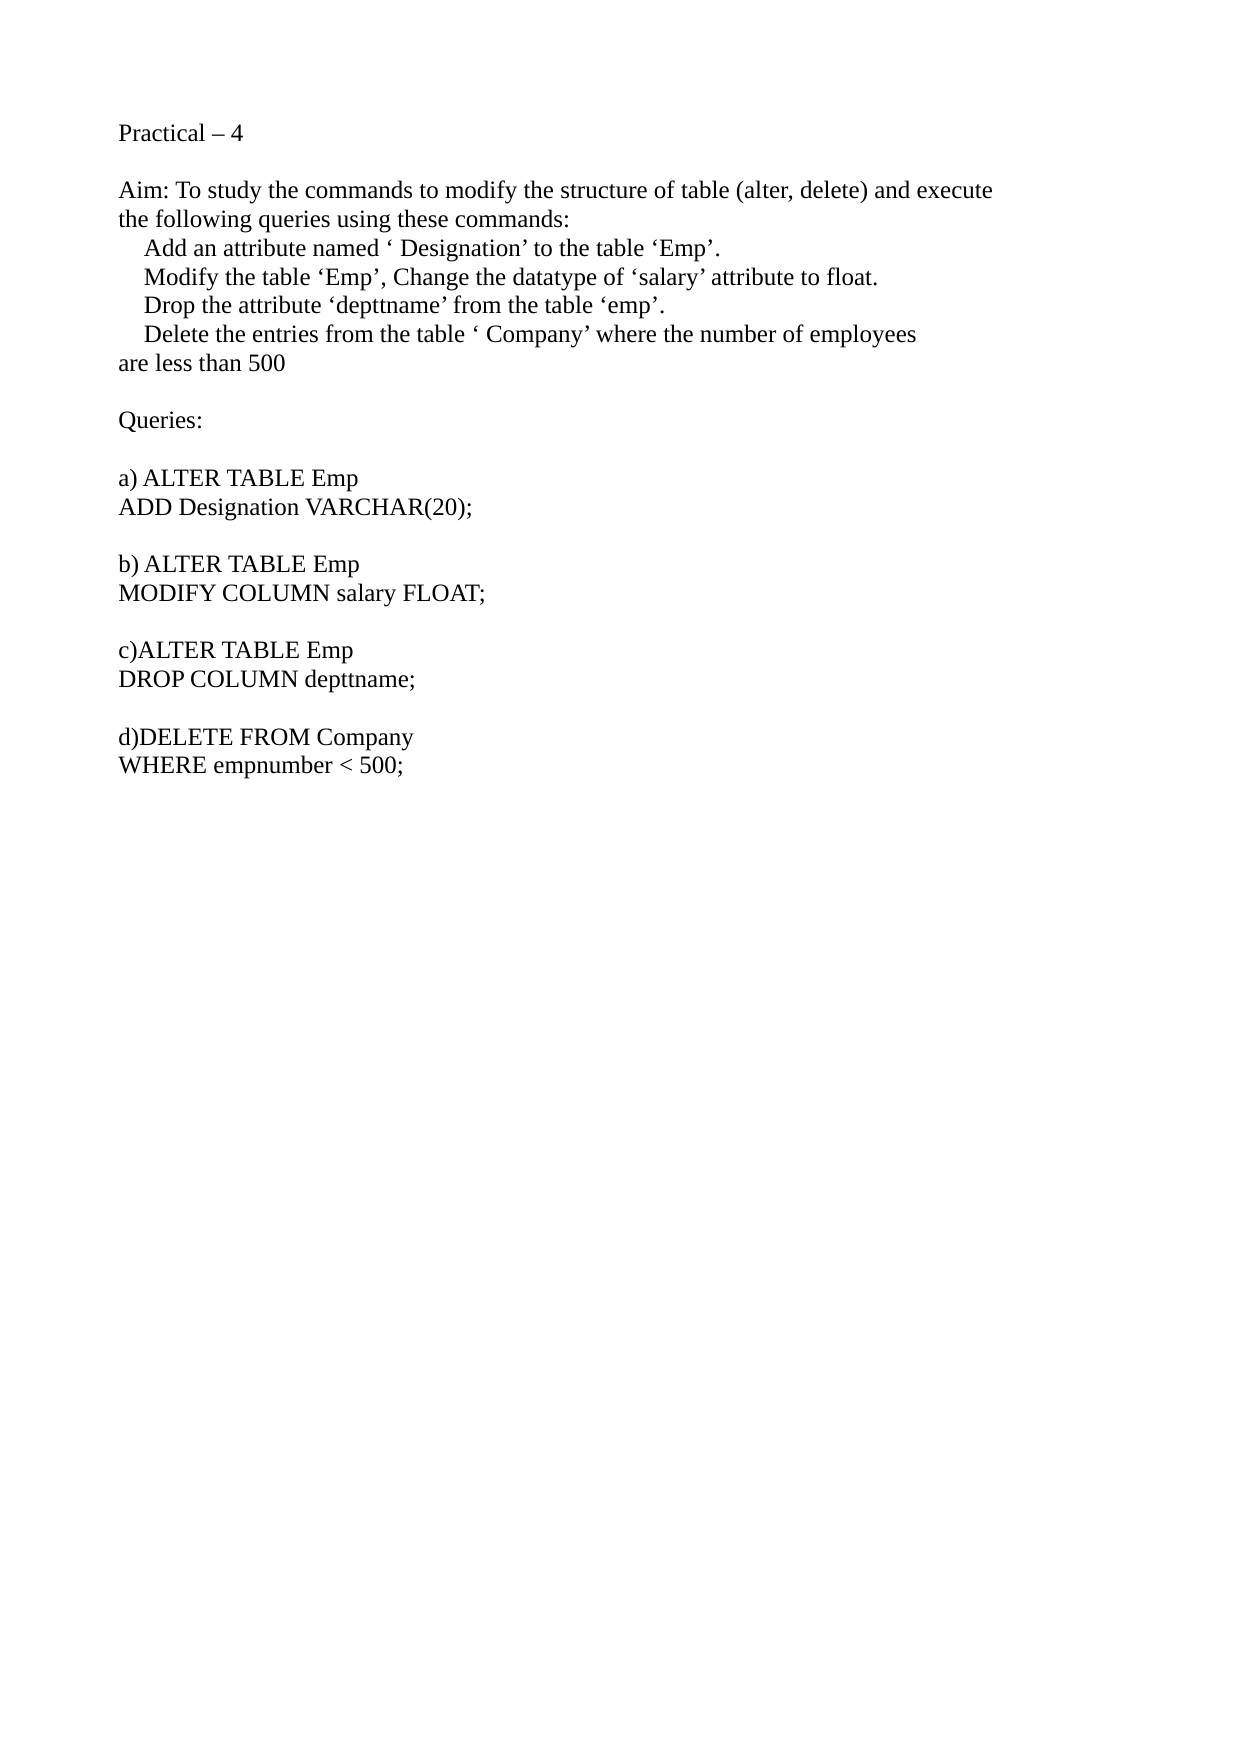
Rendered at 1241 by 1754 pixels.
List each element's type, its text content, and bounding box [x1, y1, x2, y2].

text Aim: To study the commands to modify the structure of table (alter, delete) and execute [118, 176, 1122, 204]
text the following queries using these commands: [118, 204, 1122, 233]
text  Drop the attribute ‘depttname’ from the table ‘emp’. [118, 291, 1122, 319]
text  Add an attribute named ‘ Designation’ to the table ‘Emp’. [118, 233, 1122, 262]
text c)ALTER TABLE Emp DROP COLUMN depttname; [118, 636, 1122, 722]
text  Delete the entries from the table ‘ Company’ where the number of employees [118, 319, 1122, 348]
text Practical – 4 [118, 118, 1122, 147]
text b) ALTER TABLE Emp MODIFY COLUMN salary FLOAT; [118, 549, 1122, 636]
text Queries: [118, 406, 1122, 434]
text  Modify the table ‘Emp’, Change the datatype of ‘salary’ attribute to float. [118, 262, 1122, 291]
text a) ALTER TABLE Emp ADD Designation VARCHAR(20); [118, 463, 1122, 549]
text d)DELETE FROM Company WHERE empnumber < 500; [118, 722, 1122, 808]
text are less than 500 [118, 348, 1122, 377]
